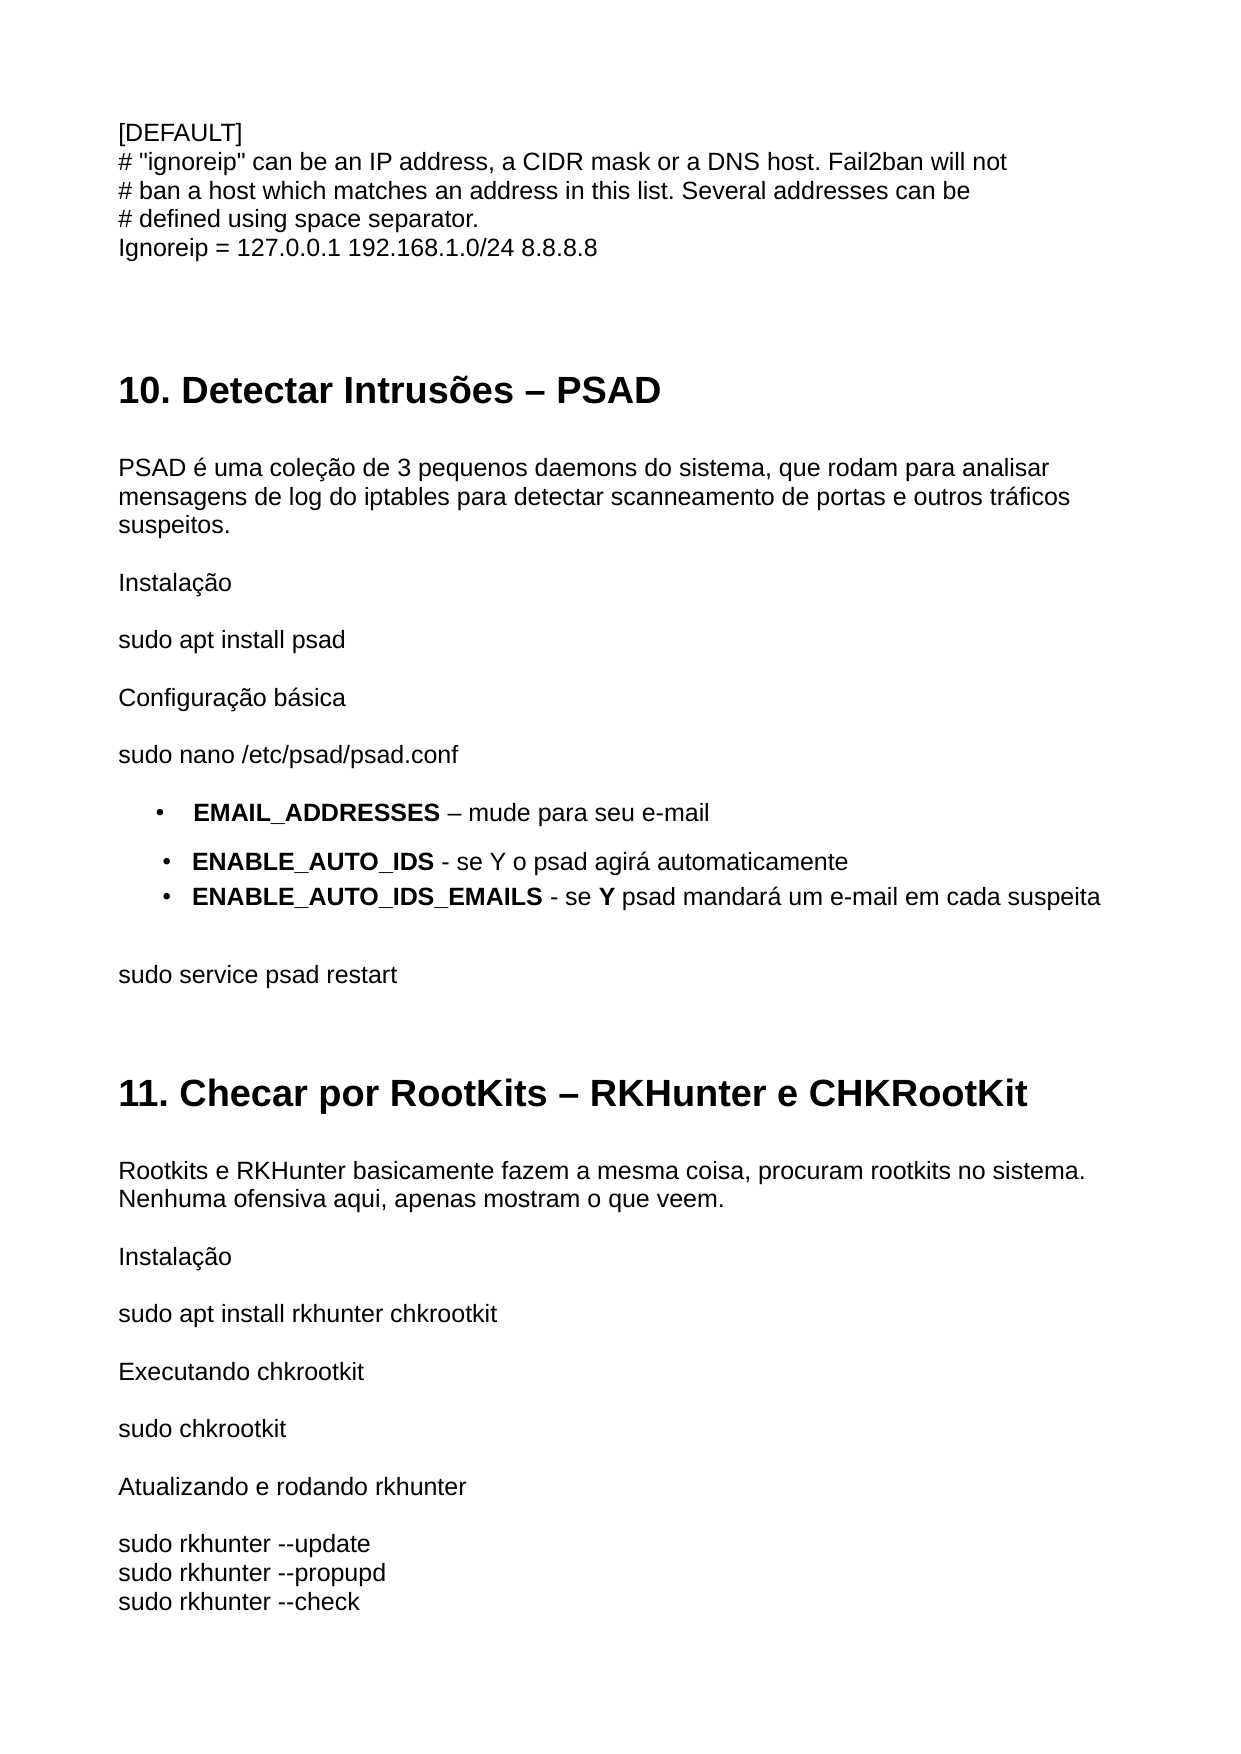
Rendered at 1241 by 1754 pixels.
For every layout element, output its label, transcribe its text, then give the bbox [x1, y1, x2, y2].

text sudo nano /etc/psad/psad.conf [118, 740, 1122, 769]
list EMAIL_ADDRESSES – mude para seu e-mail [156, 798, 1122, 827]
text Instalação [118, 568, 1122, 597]
text # ban a host which matches an address in this list. Several addresses can be [118, 176, 1122, 204]
text sudo apt install rkhunter chkrootkit [118, 1299, 1122, 1328]
subtitle 10. Detectar Intrusões – PSAD [118, 368, 1122, 412]
text sudo chkrootkit [118, 1414, 1122, 1443]
text sudo rkhunter --check [118, 1587, 1122, 1616]
text # defined using space separator. [118, 204, 1122, 233]
text # "ignoreip" can be an IP address, a CIDR mask or a DNS host. Fail2ban will not [118, 147, 1122, 176]
text sudo rkhunter --update [118, 1529, 1122, 1558]
subtitle 11. Checar por RootKits – RKHunter e CHKRootKit [118, 1071, 1122, 1114]
text [DEFAULT] [118, 118, 1122, 147]
text Executando chkrootkit [118, 1357, 1122, 1386]
text Ignoreip = 127.0.0.1 192.168.1.0/24 8.8.8.8 [118, 233, 1122, 262]
list ENABLE_AUTO_IDS_EMAILS - se Y psad mandará um e-mail em cada suspeita [162, 882, 1122, 911]
list ENABLE_AUTO_IDS - se Y o psad agirá automaticamente [162, 847, 1122, 876]
text Instalação [118, 1242, 1122, 1271]
text Rootkits e RKHunter basicamente fazem a mesma coisa, procuram rootkits no sistema. Nenhuma ofensiva aqui, apenas mostram o que veem. [118, 1156, 1122, 1213]
text sudo service psad restart [118, 959, 1122, 988]
text sudo rkhunter --propupd [118, 1558, 1122, 1587]
text sudo apt install psad [118, 625, 1122, 654]
text Atualizando e rodando rkhunter [118, 1472, 1122, 1501]
text PSAD é uma coleção de 3 pequenos daemons do sistema, que rodam para analisar mensagens de log do iptables para detectar scanneamento de portas e outros tráficos suspeitos. [118, 453, 1122, 539]
text Configuração básica [118, 683, 1122, 712]
